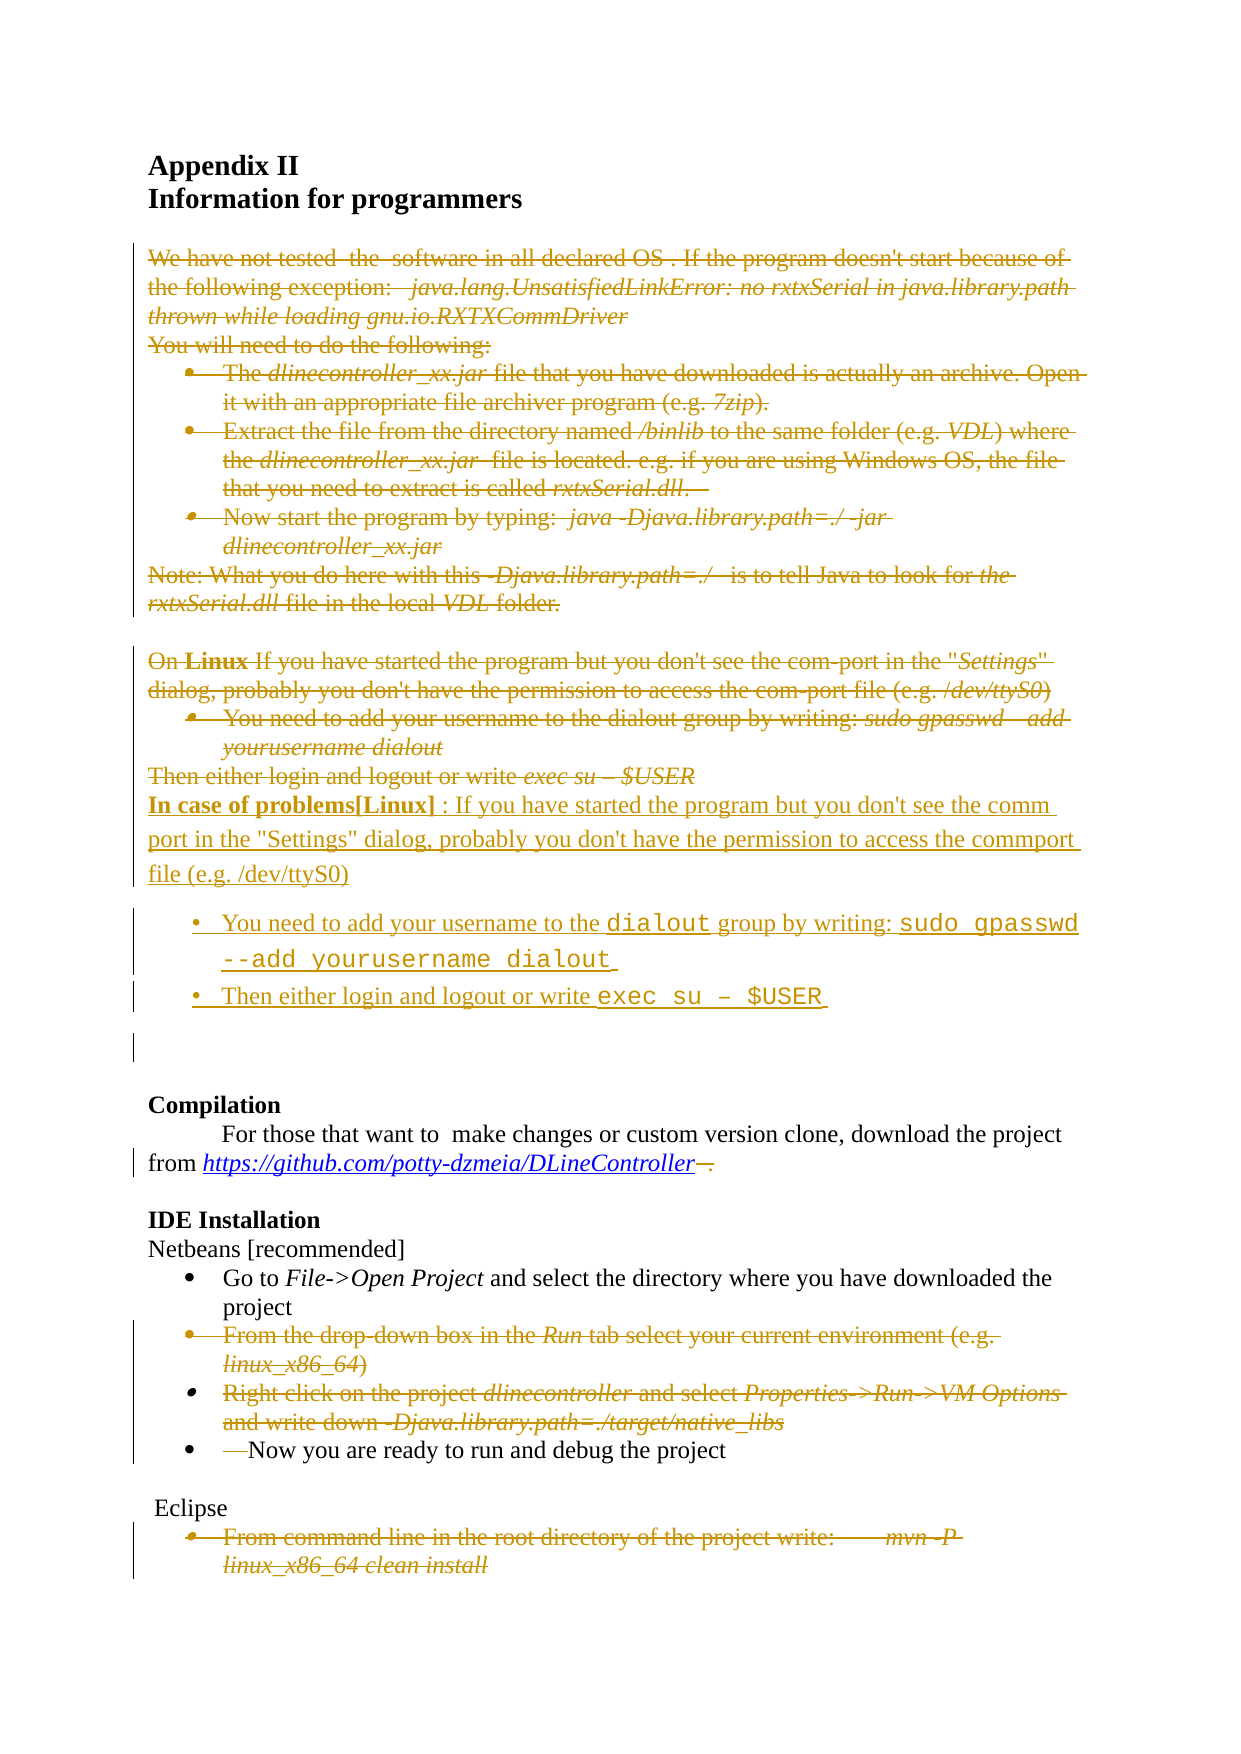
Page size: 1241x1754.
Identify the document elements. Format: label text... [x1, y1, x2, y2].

text IDE Installation [148, 1205, 1093, 1234]
list Go to File->Open Project and select the directory where you have downloaded the project [185, 1263, 1093, 1320]
list Now you are ready to run and debug the project [185, 1435, 1093, 1464]
text Appendix II [148, 148, 1093, 181]
list Then either login and logout or write exec su – $USER [192, 981, 1093, 1012]
list You need to add your username to the dialout group by writing: sudo gpasswd --add yourusername dialout [192, 908, 1093, 975]
text Eclipse [148, 1493, 1093, 1522]
text For those that want to make changes or custom version clone, download the project from https://github.com/potty-dzmeia/DLineController [148, 1119, 1093, 1177]
text Information for programmers [148, 181, 1093, 215]
text Netbeans [recommended] [148, 1234, 1093, 1263]
text In case of problems[Linux] : If you have started the program but you don't see the comm port in the "Settings" dialog, probably you don't have the permission to access the commport file (e.g. /dev/ttyS0) [148, 790, 1093, 887]
text Compilation [148, 1090, 1093, 1119]
